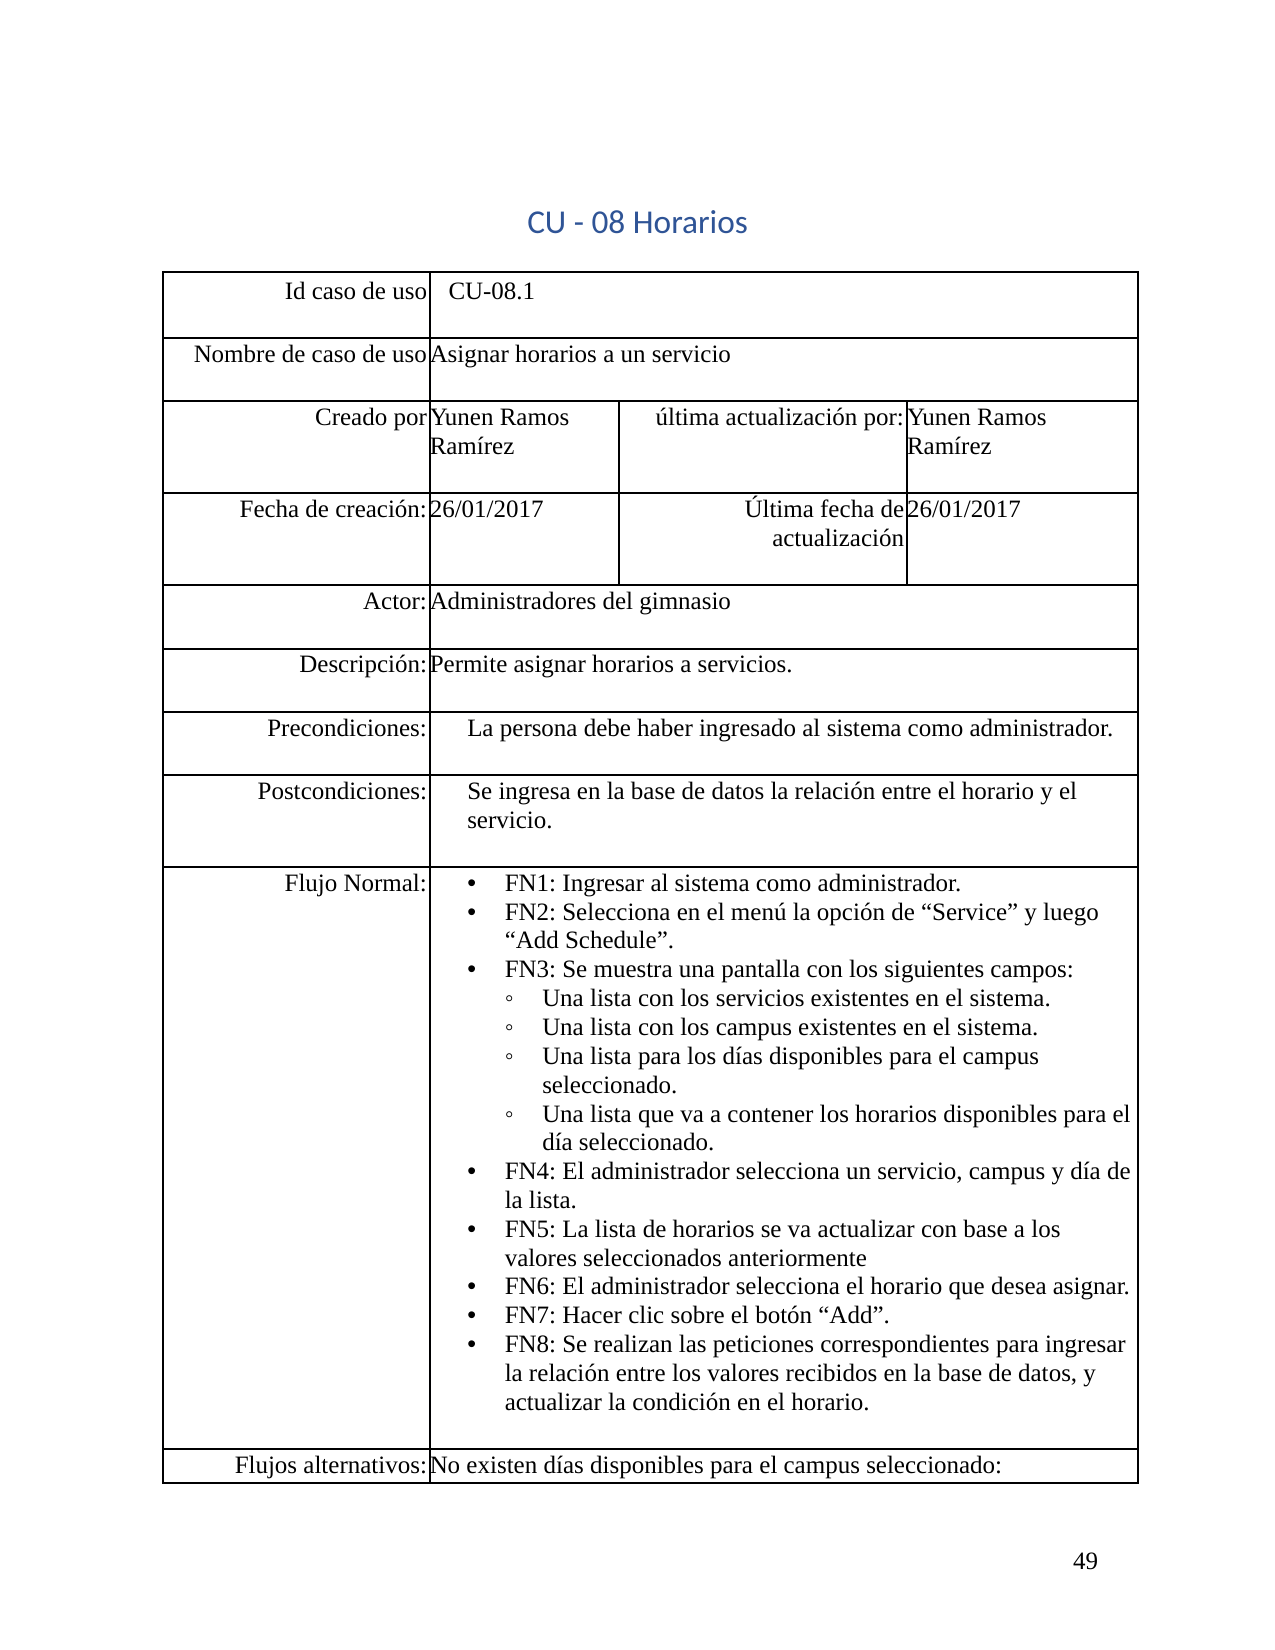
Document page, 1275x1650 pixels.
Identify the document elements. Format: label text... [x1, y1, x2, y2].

table_cell Yunen Ramos Ramírez [431, 402, 618, 492]
table_cell La persona debe haber ingresado al sistema como administrador. [431, 713, 1137, 774]
table_cell Administradores del gimnasio [431, 586, 1137, 647]
table_cell última actualización por: [620, 402, 906, 492]
table_cell Fecha de creación: [164, 494, 429, 584]
table_cell No existen días disponibles para el campus seleccionado: Si en el FN4 en el campus seleccionado no existen días disponibles en la base de datos, se muestra un mensaje de error indicando que no se puede llevar a cabo la solicitud deseada. No existen horarios disponibles para el día seleccionado: Si en el FN4 en el día seleccionado no existen horarios disponibles en la base de datos, se muestra un mensaje de error indicando que no se puede llevar a cabo la solicitud deseada. Ocurrió un error al comunicarse con la base: Al realizar el FN7 ocurre un error de comunicación con la base de datos, se le muestra un mensaje al administrador indicando que ocurrió un error. [431, 1450, 1137, 1482]
table_header Id caso de uso [164, 273, 429, 337]
table_header CU-08.1 [431, 273, 1137, 337]
table_cell 26/01/2017 [908, 494, 1137, 584]
subtitle CU - 08 Horarios [177, 201, 1098, 242]
table_cell 26/01/2017 [431, 494, 618, 584]
table_cell Permite asignar horarios a servicios. [431, 650, 1137, 711]
table_cell Nombre de caso de uso [164, 339, 429, 400]
table_cell Postcondiciones: [164, 776, 429, 866]
table_cell Actor: [164, 586, 429, 647]
table_cell Creado por [164, 402, 429, 492]
table_cell Flujo Normal: [164, 868, 429, 1448]
table_cell Última fecha de actualización [620, 494, 906, 584]
table_cell Se ingresa en la base de datos la relación entre el horario y el servicio. [431, 776, 1137, 866]
table_cell FN1: Ingresar al sistema como administrador. FN2: Selecciona en el menú la opción de “Service” y luego “Add Schedule”. FN3: Se muestra una pantalla con los siguientes campos: Una lista con los servicios existentes en el sistema. Una lista con los campus existentes en el sistema. Una lista para los días disponibles para el campus seleccionado. Una lista que va a contener los horarios disponibles para el día seleccionado. FN4: El administrador selecciona un servicio, campus y día de la lista. FN5: La lista de horarios se va actualizar con base a los valores seleccionados anteriormente FN6: El administrador selecciona el horario que desea asignar. FN7: Hacer clic sobre el botón “Add”. FN8: Se realizan las peticiones correspondientes para ingresar la relación entre los valores recibidos en la base de datos, y actualizar la condición en el horario. [431, 868, 1137, 1448]
table_cell Yunen Ramos Ramírez [908, 402, 1137, 492]
table_cell Asignar horarios a un servicio [431, 339, 1137, 400]
table_cell Flujos alternativos: [164, 1450, 429, 1482]
table_cell Descripción: [164, 650, 429, 711]
table_cell Precondiciones: [164, 713, 429, 774]
